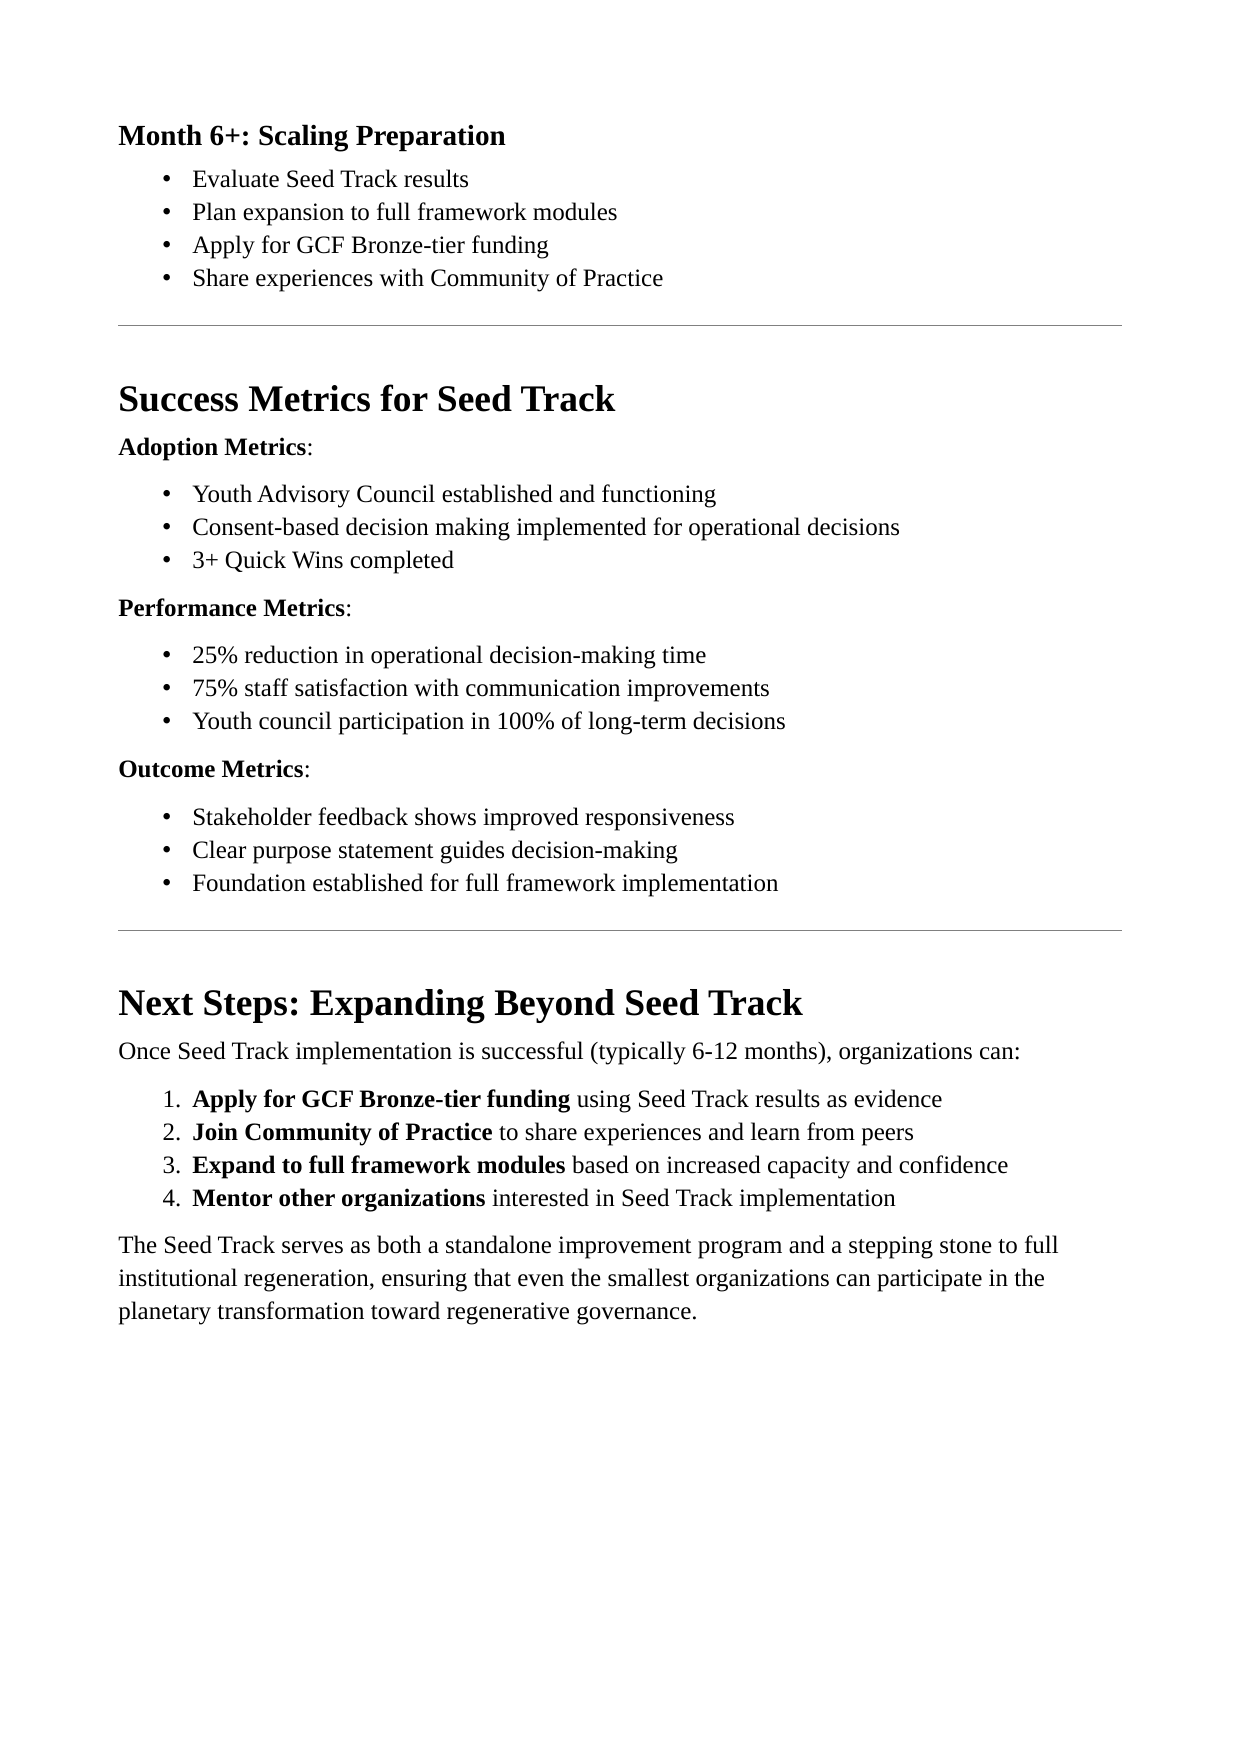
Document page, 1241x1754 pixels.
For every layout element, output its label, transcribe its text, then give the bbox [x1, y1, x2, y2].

list Foundation established for full framework implementation [162, 868, 1122, 896]
text Performance Metrics: [118, 593, 1122, 622]
text The Seed Track serves as both a standalone improvement program and a stepping stone to full institutional regeneration, ensuring that even the smallest organizations can participate in the planetary transformation toward regenerative governance. [118, 1230, 1122, 1325]
subtitle Next Steps: Expanding Beyond Seed Track [118, 980, 1122, 1023]
text Outcome Metrics: [118, 754, 1122, 783]
list Mentor other organizations interested in Seed Track implementation [162, 1183, 1122, 1211]
list Apply for GCF Bronze-tier funding using Seed Track results as evidence [162, 1084, 1122, 1112]
text Adoption Metrics: [118, 432, 1122, 460]
list Plan expansion to full framework modules [162, 197, 1122, 226]
list Share experiences with Community of Practice [162, 263, 1122, 292]
list Youth council participation in 100% of long-term decisions [162, 706, 1122, 735]
list 3+ Quick Wins completed [162, 545, 1122, 574]
list 25% reduction in operational decision-making time [162, 640, 1122, 669]
text Once Seed Track implementation is successful (typically 6-12 months), organizations can: [118, 1036, 1122, 1065]
list Consent-based decision making implemented for operational decisions [162, 512, 1122, 541]
list Youth Advisory Council established and functioning [162, 479, 1122, 508]
list Stakeholder feedback shows improved responsiveness [162, 802, 1122, 830]
list 75% staff satisfaction with communication improvements [162, 673, 1122, 702]
list Evaluate Seed Track results [162, 164, 1122, 193]
subtitle Success Metrics for Seed Track [118, 376, 1122, 419]
list Expand to full framework modules based on increased capacity and confidence [162, 1150, 1122, 1178]
subtitle Month 6+: Scaling Preparation [118, 118, 1122, 152]
list Join Community of Practice to share experiences and learn from peers [162, 1117, 1122, 1145]
list Apply for GCF Bronze-tier funding [162, 230, 1122, 259]
list Clear purpose statement guides decision-making [162, 835, 1122, 863]
